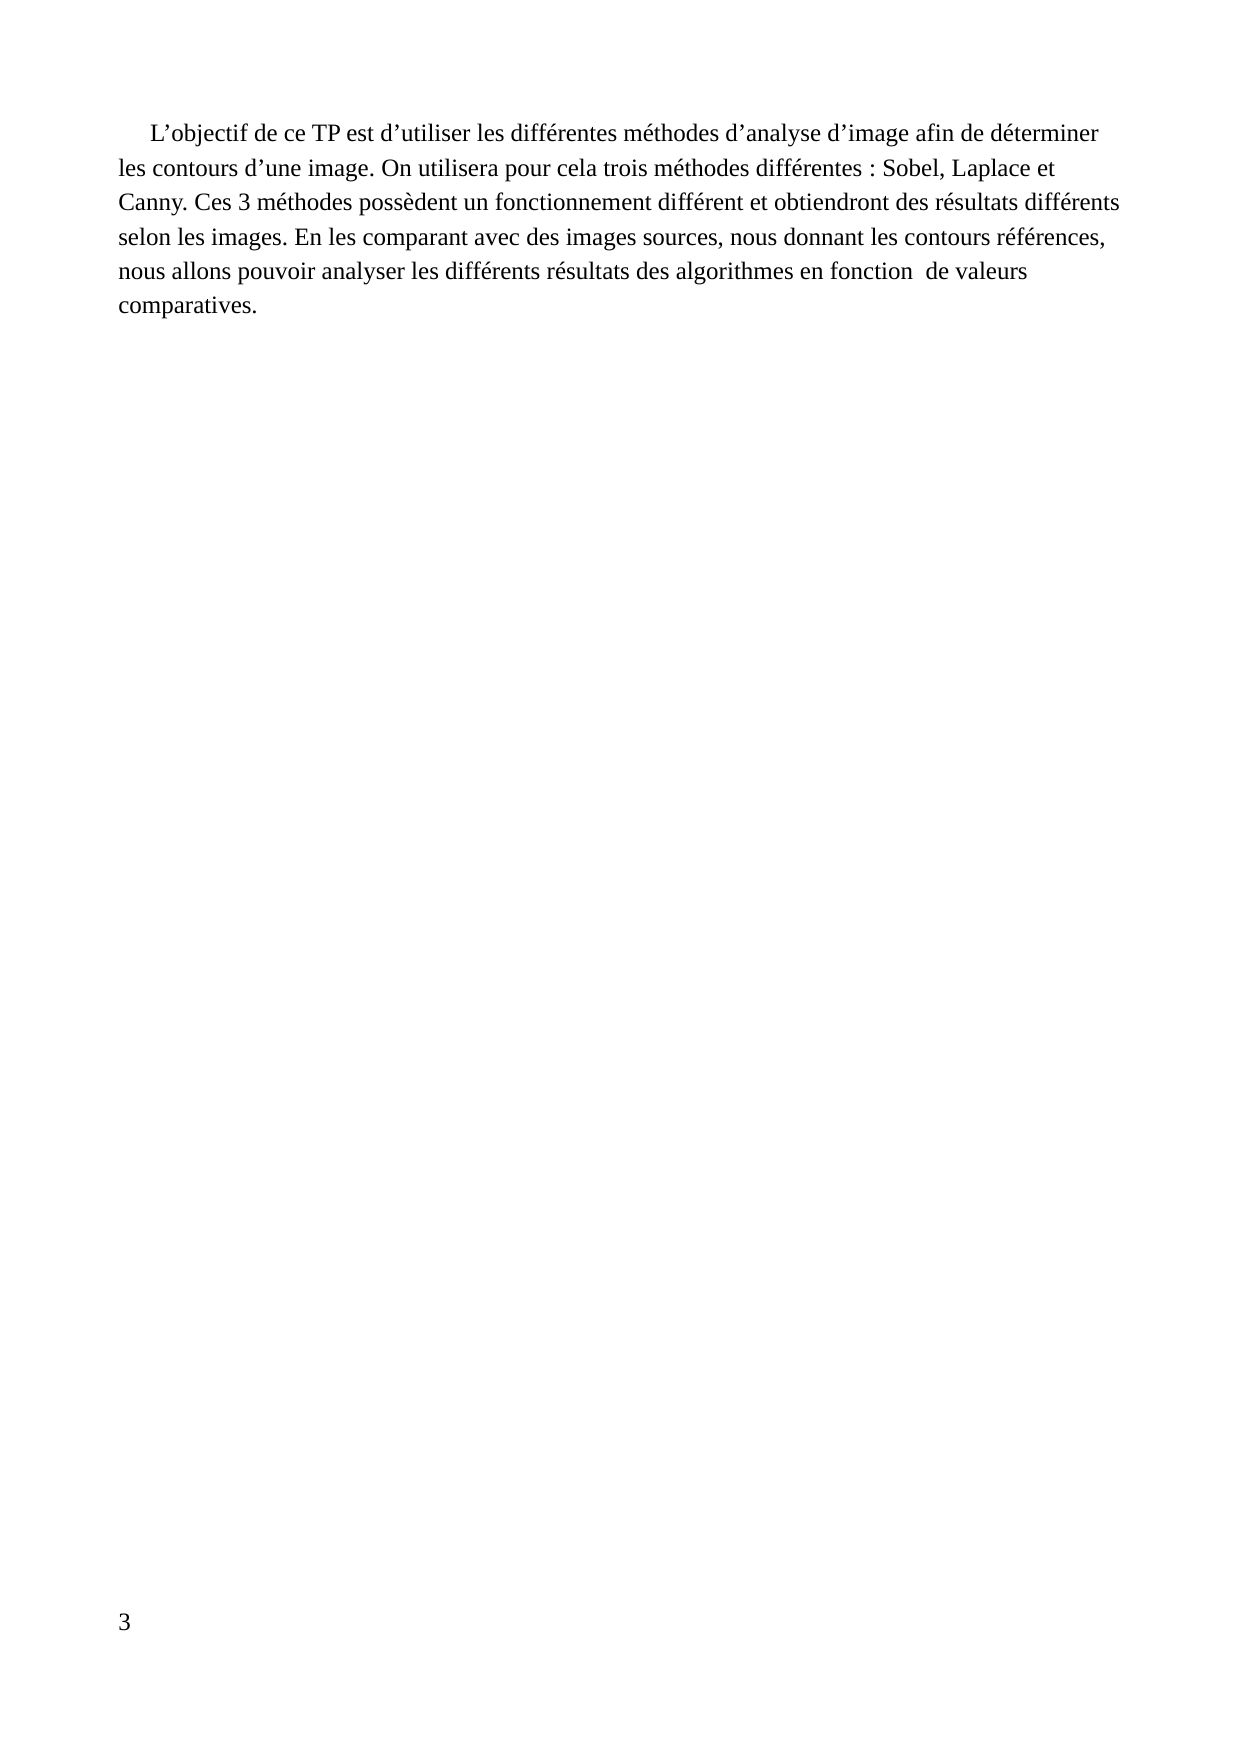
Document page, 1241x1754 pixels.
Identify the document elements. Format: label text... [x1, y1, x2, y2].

text L’objectif de ce TP est d’utiliser les différentes méthodes d’analyse d’image afin de déterminer les contours d’une image. On utilisera pour cela trois méthodes différentes : Sobel, Laplace et Canny. Ces 3 méthodes possèdent un fonctionnement différent et obtiendront des résultats différents selon les images. En les comparant avec des images sources, nous donnant les contours références, nous allons pouvoir analyser les différents résultats des algorithmes en fonction de valeurs comparatives. [118, 118, 1122, 388]
